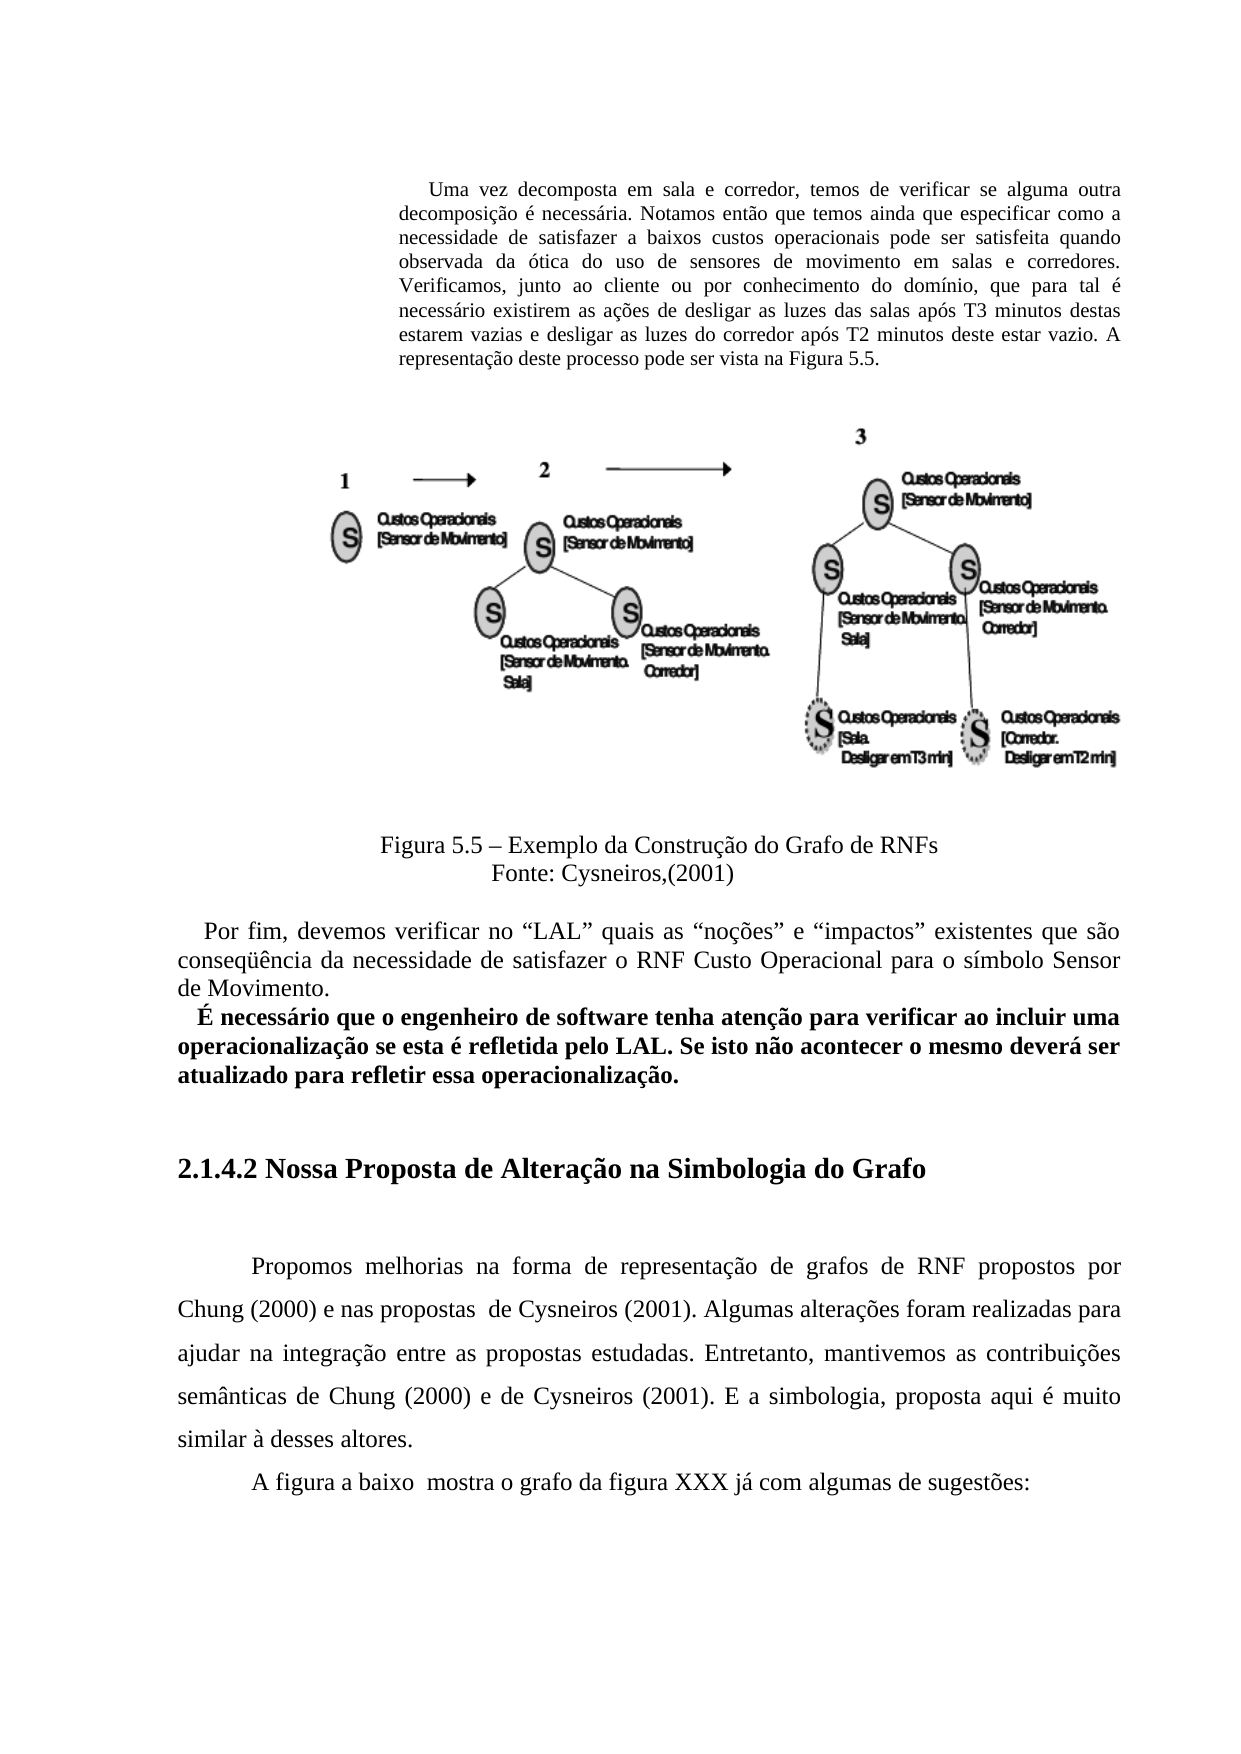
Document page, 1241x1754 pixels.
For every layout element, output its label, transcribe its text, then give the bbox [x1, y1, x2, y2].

text A figura a baixo mostra o grafo da figura XXX já com algumas de sugestões: [177, 1467, 1122, 1496]
text 2.1.4.2 Nossa Proposta de Alteração na Simbologia do Grafo [177, 1151, 1122, 1184]
text Uma vez decomposta em sala e corredor, temos de verificar se alguma outra decomposição é necessária. Notamos então que temos ainda que especificar como a necessidade de satisfazer a baixos custos operacionais pode ser satisfeita quando observada da ótica do uso de sensores de movimento em salas e corredores. Verificamos, junto ao cliente ou por conhecimento do domínio, que para tal é necessário existirem as ações de desligar as luzes das salas após T3 minutos destas estarem vazias e desligar as luzes do corredor após T2 minutos deste estar vazio. A representação deste processo pode ser vista na Figura 5.5. [398, 177, 1122, 370]
text Por fim, devemos verificar no “LAL” quais as “noções” e “impactos” existentes que são conseqüência da necessidade de satisfazer o RNF Custo Operacional para o símbolo Sensor de Movimento. [177, 916, 1122, 1002]
text Fonte: Cysneiros,(2001) [103, 858, 1122, 887]
text É necessário que o engenheiro de software tenha atenção para verificar ao incluir uma operacionalização se esta é refletida pelo LAL. Se isto não acontecer o mesmo deverá ser atualizado para refletir essa operacionalização. [177, 1002, 1122, 1088]
text Figura 5.5 – Exemplo da Construção do Grafo de RNFs [177, 830, 1122, 858]
text Propomos melhorias na forma de representação de grafos de RNF propostos por Chung (2000) e nas propostas de Cysneiros (2001). Algumas alterações foram realizadas para ajudar na integração entre as propostas estudadas. Entretanto, mantivemos as contribuições semânticas de Chung (2000) e de Cysneiros (2001). E a simbologia, proposta aqui é muito similar à desses altores. [177, 1251, 1122, 1453]
